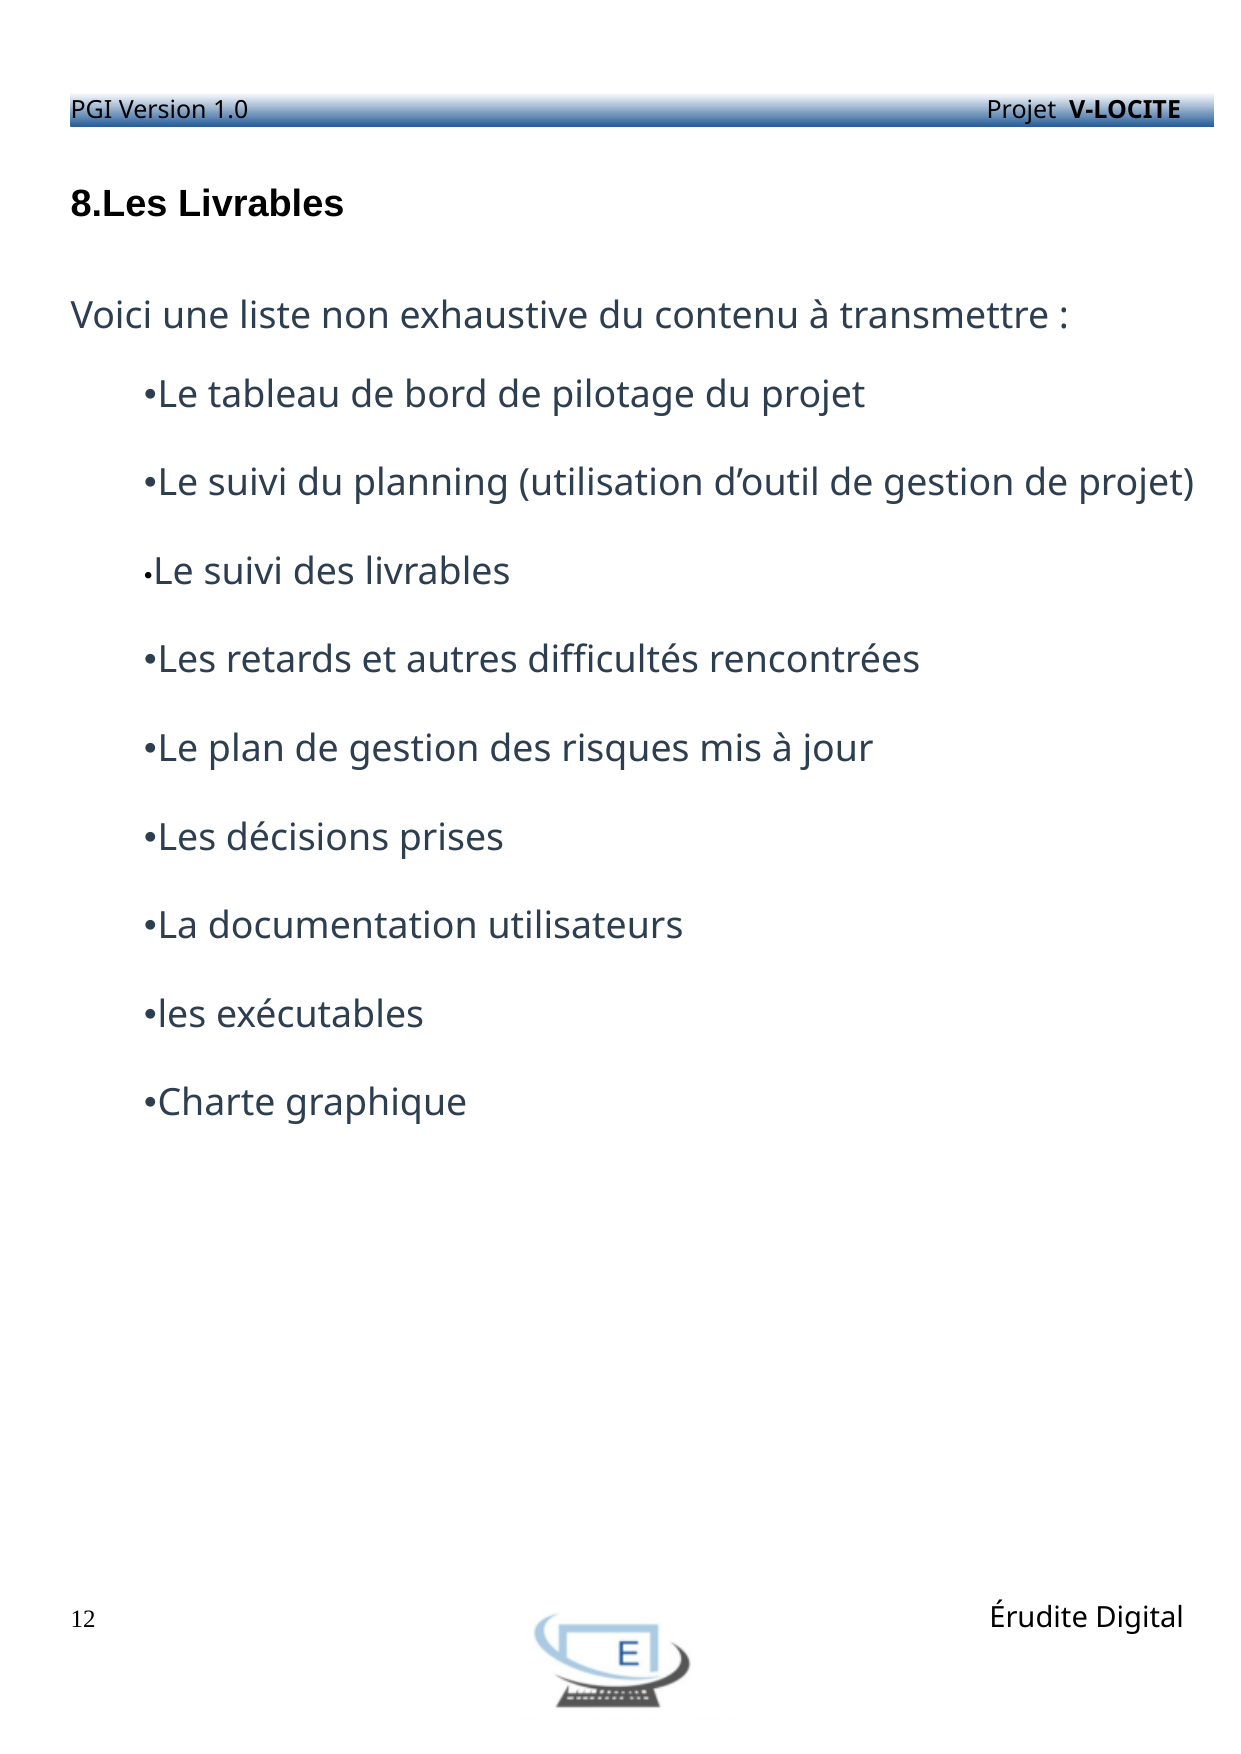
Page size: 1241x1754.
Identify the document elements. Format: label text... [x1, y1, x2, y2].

list Les retards et autres difficultés rencontrées [70, 633, 1214, 684]
list Le suivi des livrables [70, 544, 1214, 595]
list Le suivi du planning (utilisation d’outil de gestion de projet) [70, 456, 1214, 507]
list Le plan de gestion des risques mis à jour [70, 721, 1214, 772]
list Les décisions prises [70, 810, 1214, 861]
subtitle 8.Les Livrables [70, 181, 1214, 224]
picture [467, 1596, 755, 1720]
list La documentation utilisateurs [70, 898, 1214, 949]
text Voici une liste non exhaustive du contenu à transmettre : [70, 288, 1214, 339]
list Charte graphique [70, 1075, 1214, 1126]
list Le tableau de bord de pilotage du projet [70, 367, 1214, 418]
list les exécutables [70, 987, 1214, 1038]
